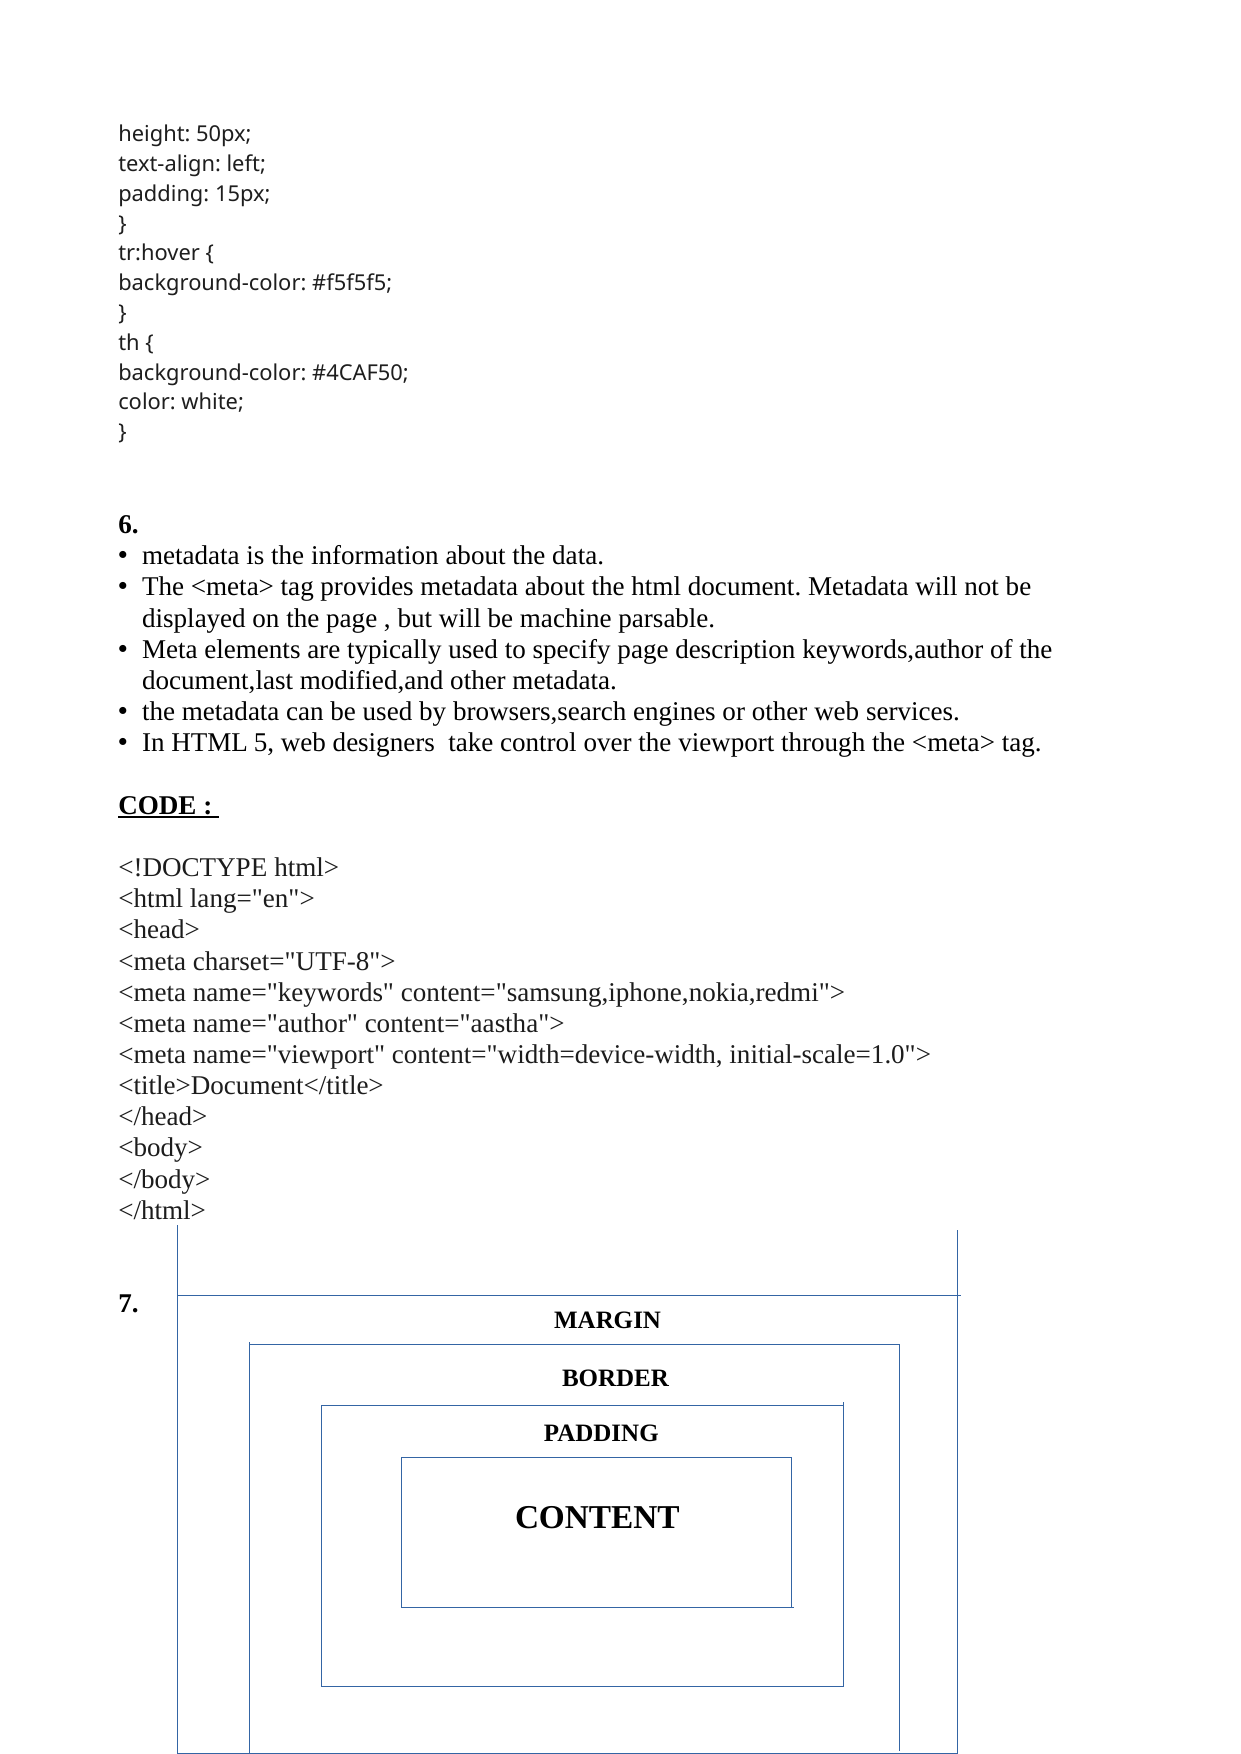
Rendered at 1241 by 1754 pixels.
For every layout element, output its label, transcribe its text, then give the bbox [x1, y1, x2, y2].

text } [118, 416, 1122, 446]
list In HTML 5, web designers take control over the viewport through the <meta> tag. [118, 727, 1122, 758]
text <meta name="keywords" content="samsung,iphone,nokia,redmi"> [118, 976, 1122, 1007]
list Meta elements are typically used to specify page description keywords,author of the document,last modified,and other metadata. [118, 633, 1122, 695]
text <body> [118, 1132, 1122, 1163]
list the metadata can be used by browsers,search engines or other web services. [118, 695, 1122, 727]
text height: 50px; [118, 118, 1122, 148]
text CODE : [118, 789, 1122, 820]
text <title>Document</title> [118, 1069, 1122, 1100]
text <html lang="en"> [118, 882, 1122, 913]
text tr:hover { [118, 237, 1122, 267]
text [958, 1287, 1122, 1318]
text 6. [118, 508, 1122, 539]
text background-color: #4CAF50; [118, 356, 1122, 386]
text padding: 15px; [118, 178, 1122, 207]
text <meta name="viewport" content="width=device-width, initial-scale=1.0"> [118, 1038, 1122, 1069]
text th { [118, 327, 1122, 356]
list metadata is the information about the data. [118, 539, 1122, 571]
text <meta charset="UTF-8"> [118, 945, 1122, 976]
text text-align: left; [118, 148, 1122, 178]
text color: white; [118, 386, 1122, 416]
text </body> [118, 1163, 1122, 1194]
text } [118, 207, 1122, 237]
text [178, 1287, 957, 1295]
text } [118, 297, 1122, 327]
text </head> [118, 1100, 1122, 1132]
list The <meta> tag provides metadata about the html document. Metadata will not be displayed on the page , but will be machine parsable. [118, 571, 1122, 633]
text 7. [118, 1287, 177, 1318]
text <head> [118, 913, 1122, 945]
text [178, 1296, 957, 1318]
text </html> [118, 1194, 1122, 1225]
text background-color: #f5f5f5; [118, 267, 1122, 297]
text <meta name="author" content="aastha"> [118, 1007, 1122, 1038]
text <!DOCTYPE html> [118, 851, 1122, 882]
